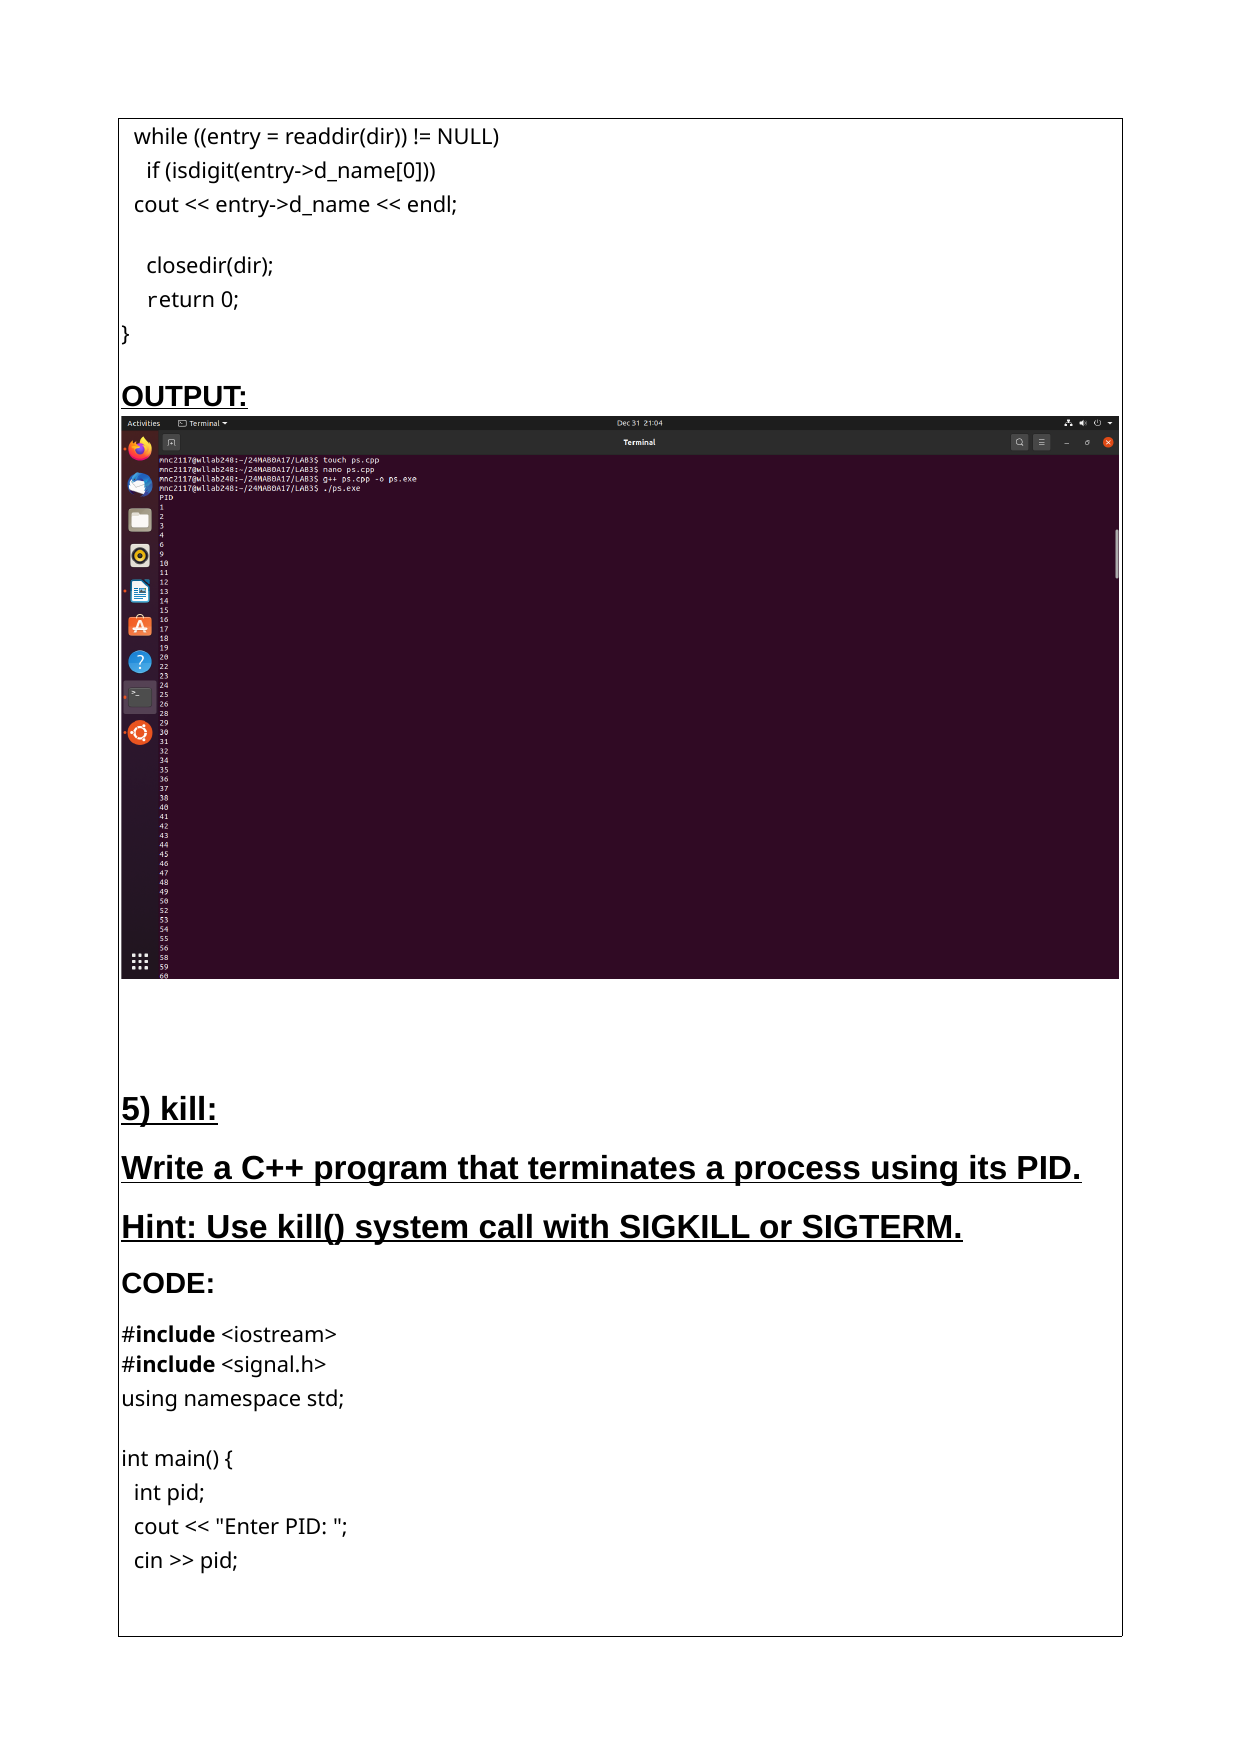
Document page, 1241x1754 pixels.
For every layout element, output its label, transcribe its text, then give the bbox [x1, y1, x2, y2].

text Write a C++ program that terminates a process using its PID. [121, 1148, 1119, 1187]
text Hint: Use kill() system call with SIGKILL or SIGTERM. [121, 1207, 1119, 1245]
text OUTPUT: [121, 379, 1119, 412]
text while ((entry = readdir(dir)) != NULL) [121, 121, 1119, 151]
text #include <signal.h> [121, 1348, 1119, 1378]
text closedir(dir); [121, 250, 1119, 280]
text } [121, 318, 1119, 348]
text cout << entry->d_name << endl; [121, 189, 1119, 219]
text if (isdigit(entry->d_name[0])) [121, 155, 1119, 185]
text return 0; [121, 284, 1119, 314]
text int pid; [121, 1477, 1119, 1507]
text using namespace std; [121, 1382, 1119, 1412]
text CODE: [121, 1266, 1119, 1299]
text 5) kill: [121, 1089, 1119, 1128]
text #include <iostream> [121, 1319, 1119, 1348]
picture [121, 416, 1119, 979]
text cout << "Enter PID: "; [121, 1511, 1119, 1541]
text int main() { [121, 1443, 1119, 1473]
text cin >> pid; [121, 1545, 1119, 1575]
